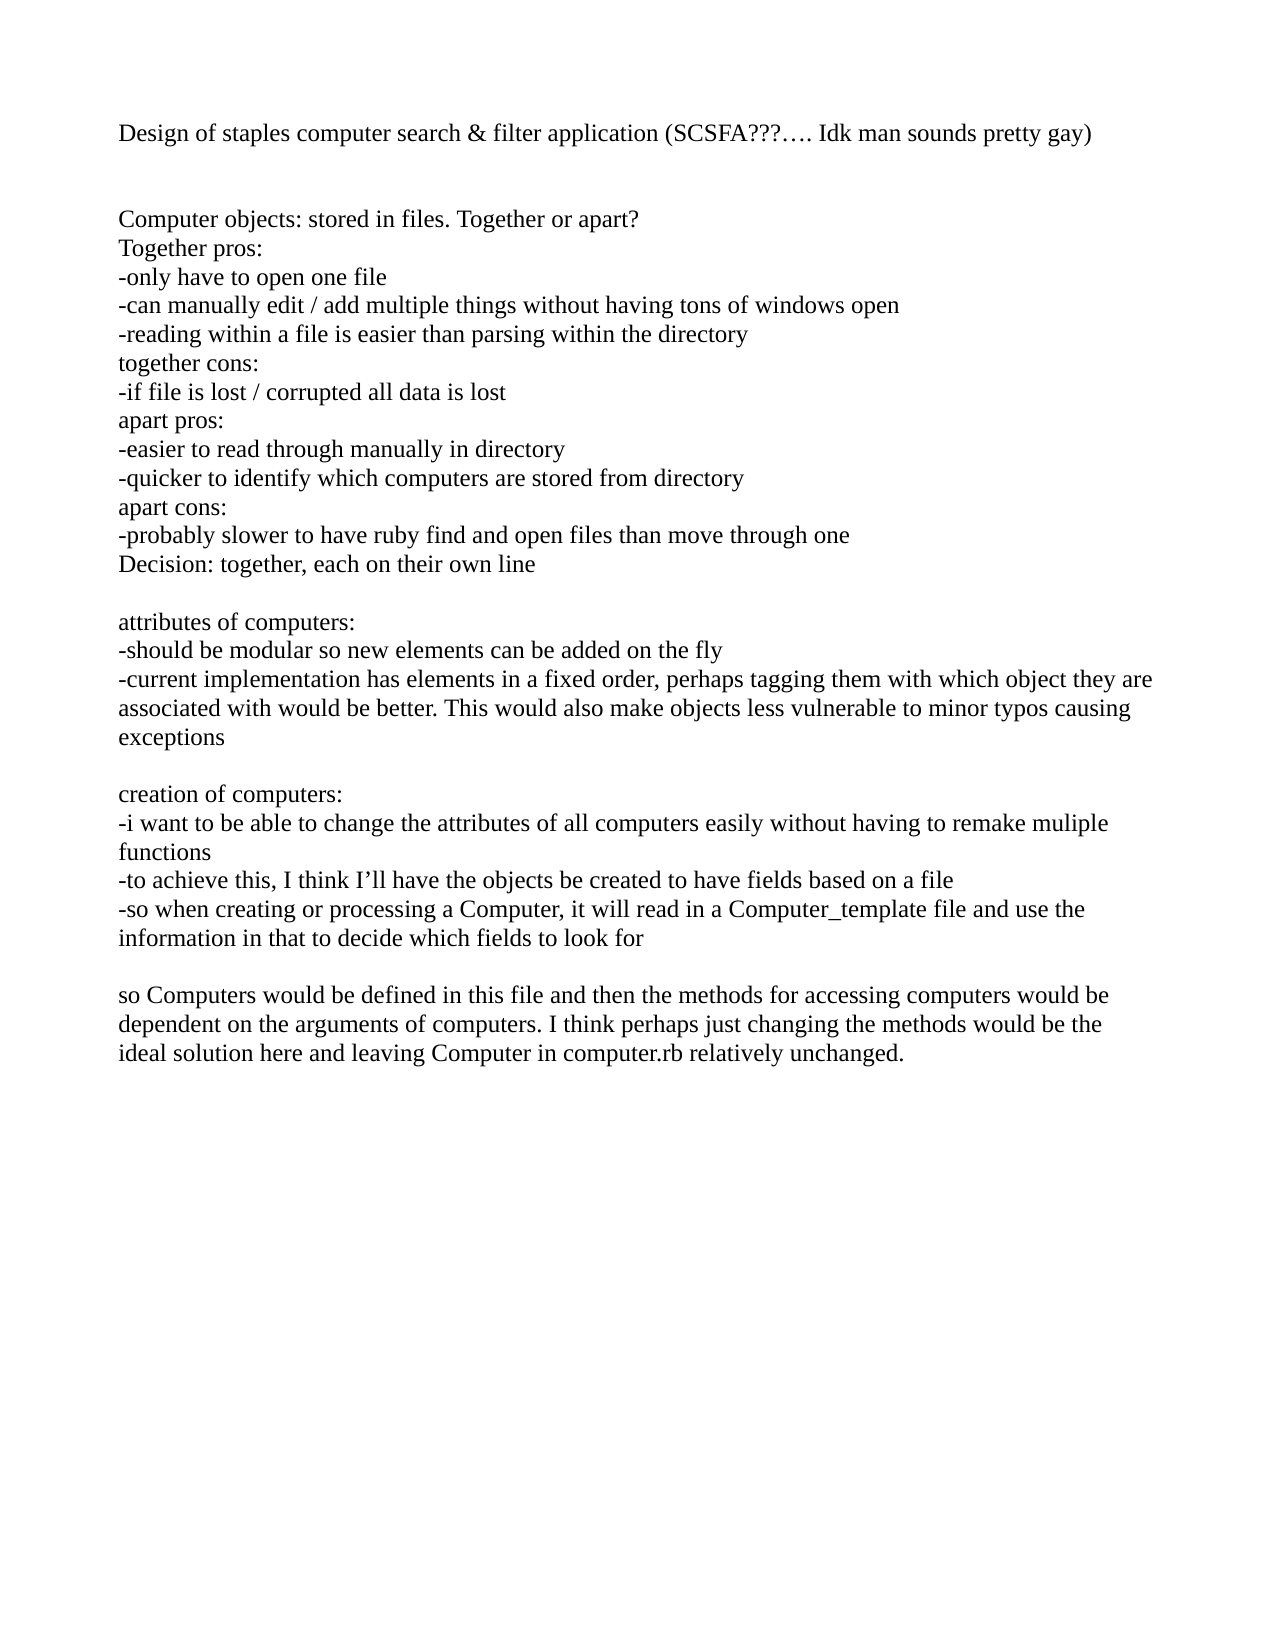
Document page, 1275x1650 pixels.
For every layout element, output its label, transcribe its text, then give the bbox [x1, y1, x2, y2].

text attributes of computers: [118, 607, 1157, 636]
text -to achieve this, I think I’ll have the objects be created to have fields based on a file [118, 866, 1157, 894]
text -can manually edit / add multiple things without having tons of windows open [118, 291, 1157, 319]
text -current implementation has elements in a fixed order, perhaps tagging them with which object they are associated with would be better. This would also make objects less vulnerable to minor typos causing exceptions [118, 664, 1157, 751]
text creation of computers: [118, 779, 1157, 808]
text Decision: together, each on their own line [118, 549, 1157, 578]
text so Computers would be defined in this file and then the methods for accessing computers would be dependent on the arguments of computers. I think perhaps just changing the methods would be the ideal solution here and leaving Computer in computer.rb relatively unchanged. [118, 981, 1157, 1067]
text -should be modular so new elements can be added on the fly [118, 636, 1157, 664]
text -only have to open one file [118, 262, 1157, 291]
text -easier to read through manually in directory [118, 434, 1157, 463]
text -i want to be able to change the attributes of all computers easily without having to remake muliple functions [118, 808, 1157, 866]
text together cons: [118, 348, 1157, 377]
text apart cons: [118, 492, 1157, 521]
text -quicker to identify which computers are stored from directory [118, 463, 1157, 492]
text apart pros: [118, 406, 1157, 434]
text Computer objects: stored in files. Together or apart? [118, 204, 1157, 233]
text Together pros: [118, 233, 1157, 262]
text Design of staples computer search & filter application (SCSFA???…. Idk man sounds pretty gay) [118, 118, 1157, 147]
text -reading within a file is easier than parsing within the directory [118, 319, 1157, 348]
text -if file is lost / corrupted all data is lost [118, 377, 1157, 406]
text -probably slower to have ruby find and open files than move through one [118, 521, 1157, 549]
text -so when creating or processing a Computer, it will read in a Computer_template file and use the information in that to decide which fields to look for [118, 894, 1157, 952]
